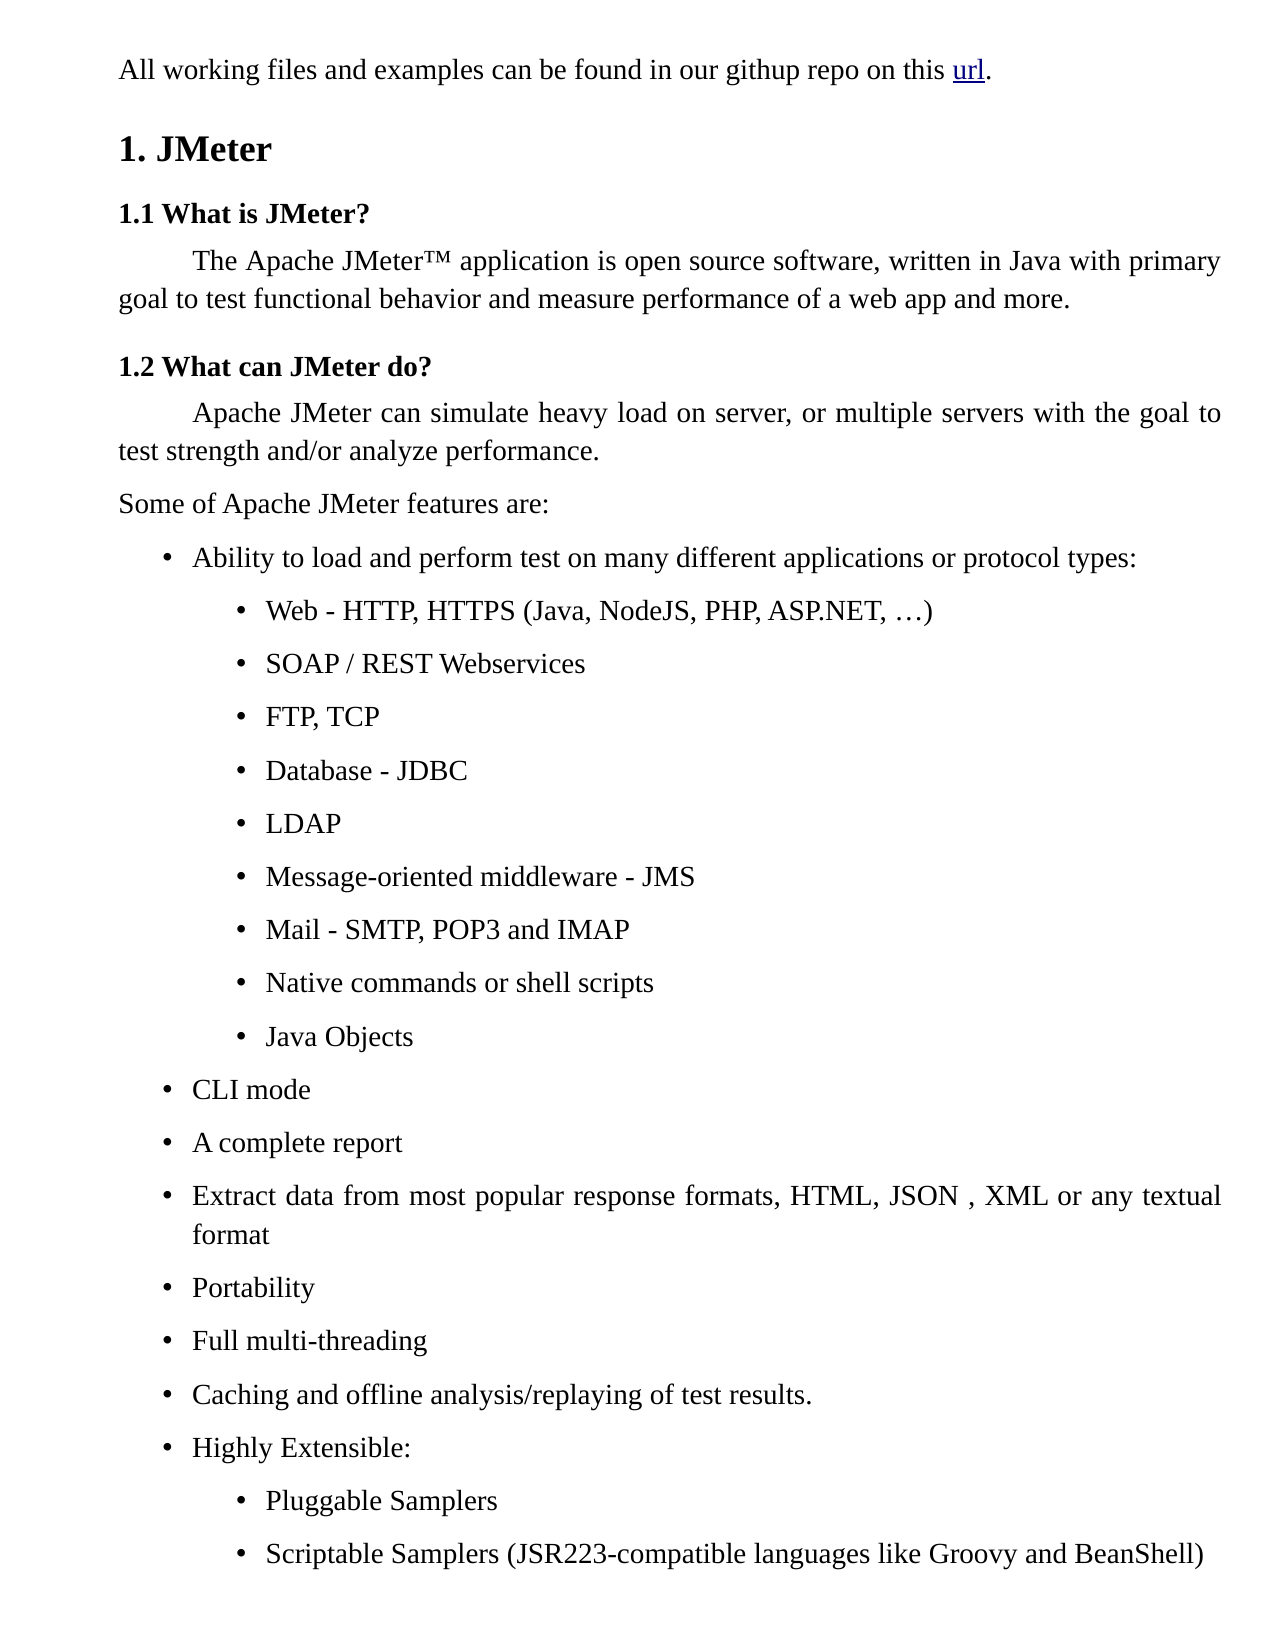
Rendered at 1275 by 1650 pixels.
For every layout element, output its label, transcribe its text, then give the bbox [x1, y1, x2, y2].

text All working files and examples can be found in our githup repo on this url. [118, 52, 1222, 86]
list Extract data from most popular response formats, HTML, JSON , XML or any textual format [162, 1178, 1222, 1251]
list Mail - SMTP, POP3 and IMAP [236, 912, 1222, 946]
list Database - JDBC [236, 753, 1222, 786]
list LDAP [236, 806, 1222, 839]
list Message-oriented middleware - JMS [236, 859, 1222, 893]
list Ability to load and perform test on many different applications or protocol types: [162, 540, 1222, 573]
list Full multi-threading [162, 1323, 1222, 1357]
list Native commands or shell scripts [236, 966, 1222, 999]
list Caching and offline analysis/replaying of test results. [162, 1377, 1222, 1410]
list A complete report [162, 1125, 1222, 1159]
list Java Objects [236, 1019, 1222, 1052]
list Scriptable Samplers (JSR223-compatible languages like Groovy and BeanShell) [236, 1536, 1222, 1570]
list FTP, TCP [236, 699, 1222, 733]
list Web - HTTP, HTTPS (Java, NodeJS, PHP, ASP.NET, …) [236, 593, 1222, 627]
subtitle 1.1 What is JMeter? [118, 197, 1222, 230]
text Some of Apache JMeter features are: [118, 487, 1222, 520]
list SOAP / REST Webservices [236, 646, 1222, 680]
list CLI mode [162, 1072, 1222, 1106]
list Highly Extensible: [162, 1430, 1222, 1464]
subtitle 1.2 What can JMeter do? [118, 349, 1222, 382]
text The Apache JMeter™ application is open source software, written in Java with primary goal to test functional behavior and measure performance of a web app and more. [118, 243, 1222, 315]
list Pluggable Samplers [236, 1483, 1222, 1517]
text Apache JMeter can simulate heavy load on server, or multiple servers with the goal to test strength and/or analyze performance. [118, 395, 1222, 467]
list Portability [162, 1270, 1222, 1304]
subtitle 1. JMeter [118, 126, 1222, 169]
